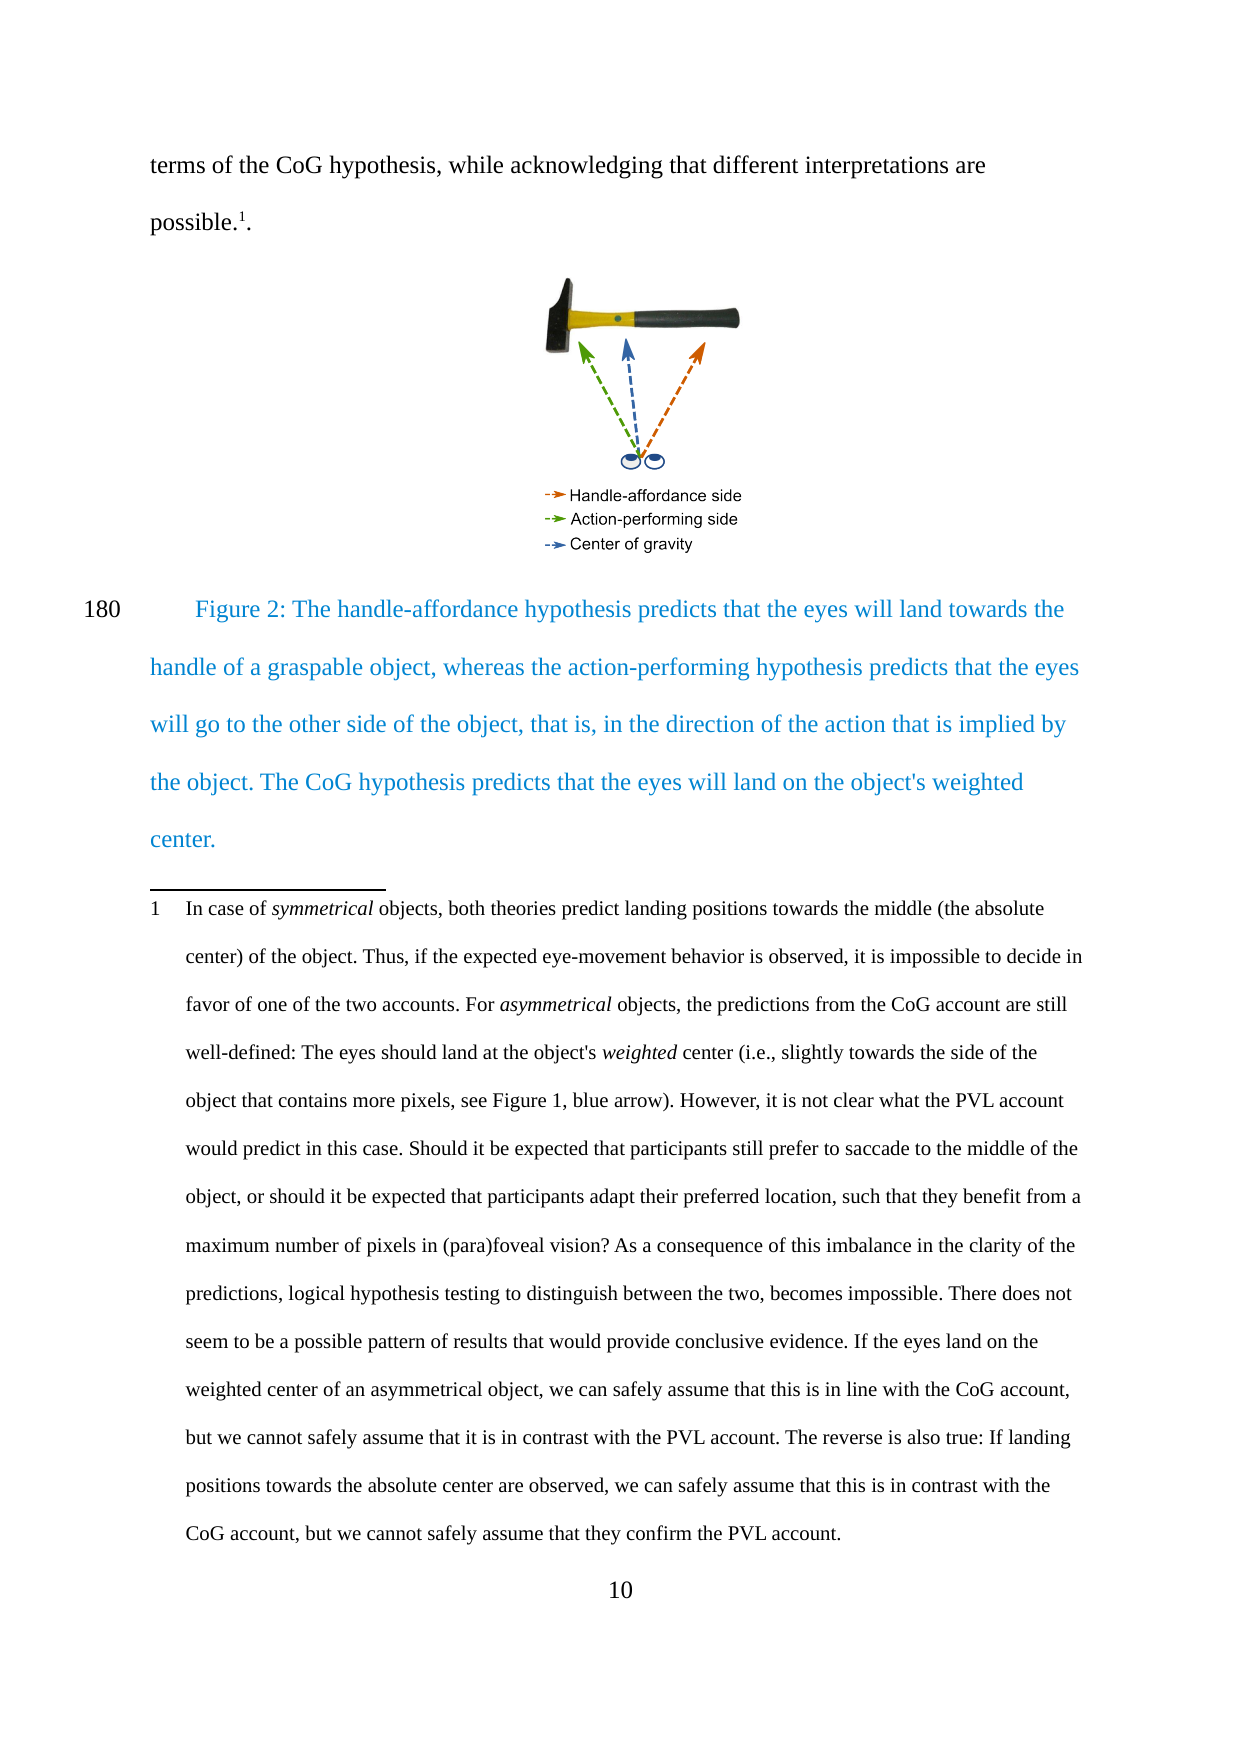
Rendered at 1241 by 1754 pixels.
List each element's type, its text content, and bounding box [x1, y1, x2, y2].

text terms of the CoG hypothesis, while acknowledging that different interpretations are possible.. [150, 150, 1091, 236]
text In case of symmetrical objects, both theories predict landing positions towards the middle (the absolute center) of the object. Thus, if the expected eye-movement behavior is observed, it is impossible to decide in favor of one of the two accounts. For asymmetrical objects, the predictions from the CoG account are still well-defined: The eyes should land at the object's weighted center (i.e., slightly towards the side of the object that contains more pixels, see Figure 1, blue arrow). However, it is not clear what the PVL account would predict in this case. Should it be expected that participants still prefer to saccade to the middle of the object, or should it be expected that participants adapt their preferred location, such that they benefit from a maximum number of pixels in (para)foveal vision? As a consequence of this imbalance in the clarity of the predictions, logical hypothesis testing to distinguish between the two, becomes impossible. There does not seem to be a possible pattern of results that would provide conclusive evidence. If the eyes land on the weighted center of an asymmetrical object, we can safely assume that this is in line with the CoG account, but we cannot safely assume that it is in contrast with the PVL account. The reverse is also true: If landing positions towards the absolute center are observed, we can safely assume that this is in contrast with the CoG account, but we cannot safely assume that they confirm the PVL account. [150, 896, 1091, 1545]
text Figure 2: The handle-affordance hypothesis predicts that the eyes will land towards the handle of a graspable object, whereas the action-performing hypothesis predicts that the eyes will go to the other side of the object, that is, in the direction of the action that is implied by the object. The CoG hypothesis predicts that the eyes will land on the object's weighted center. [150, 594, 1091, 853]
picture [542, 277, 743, 553]
